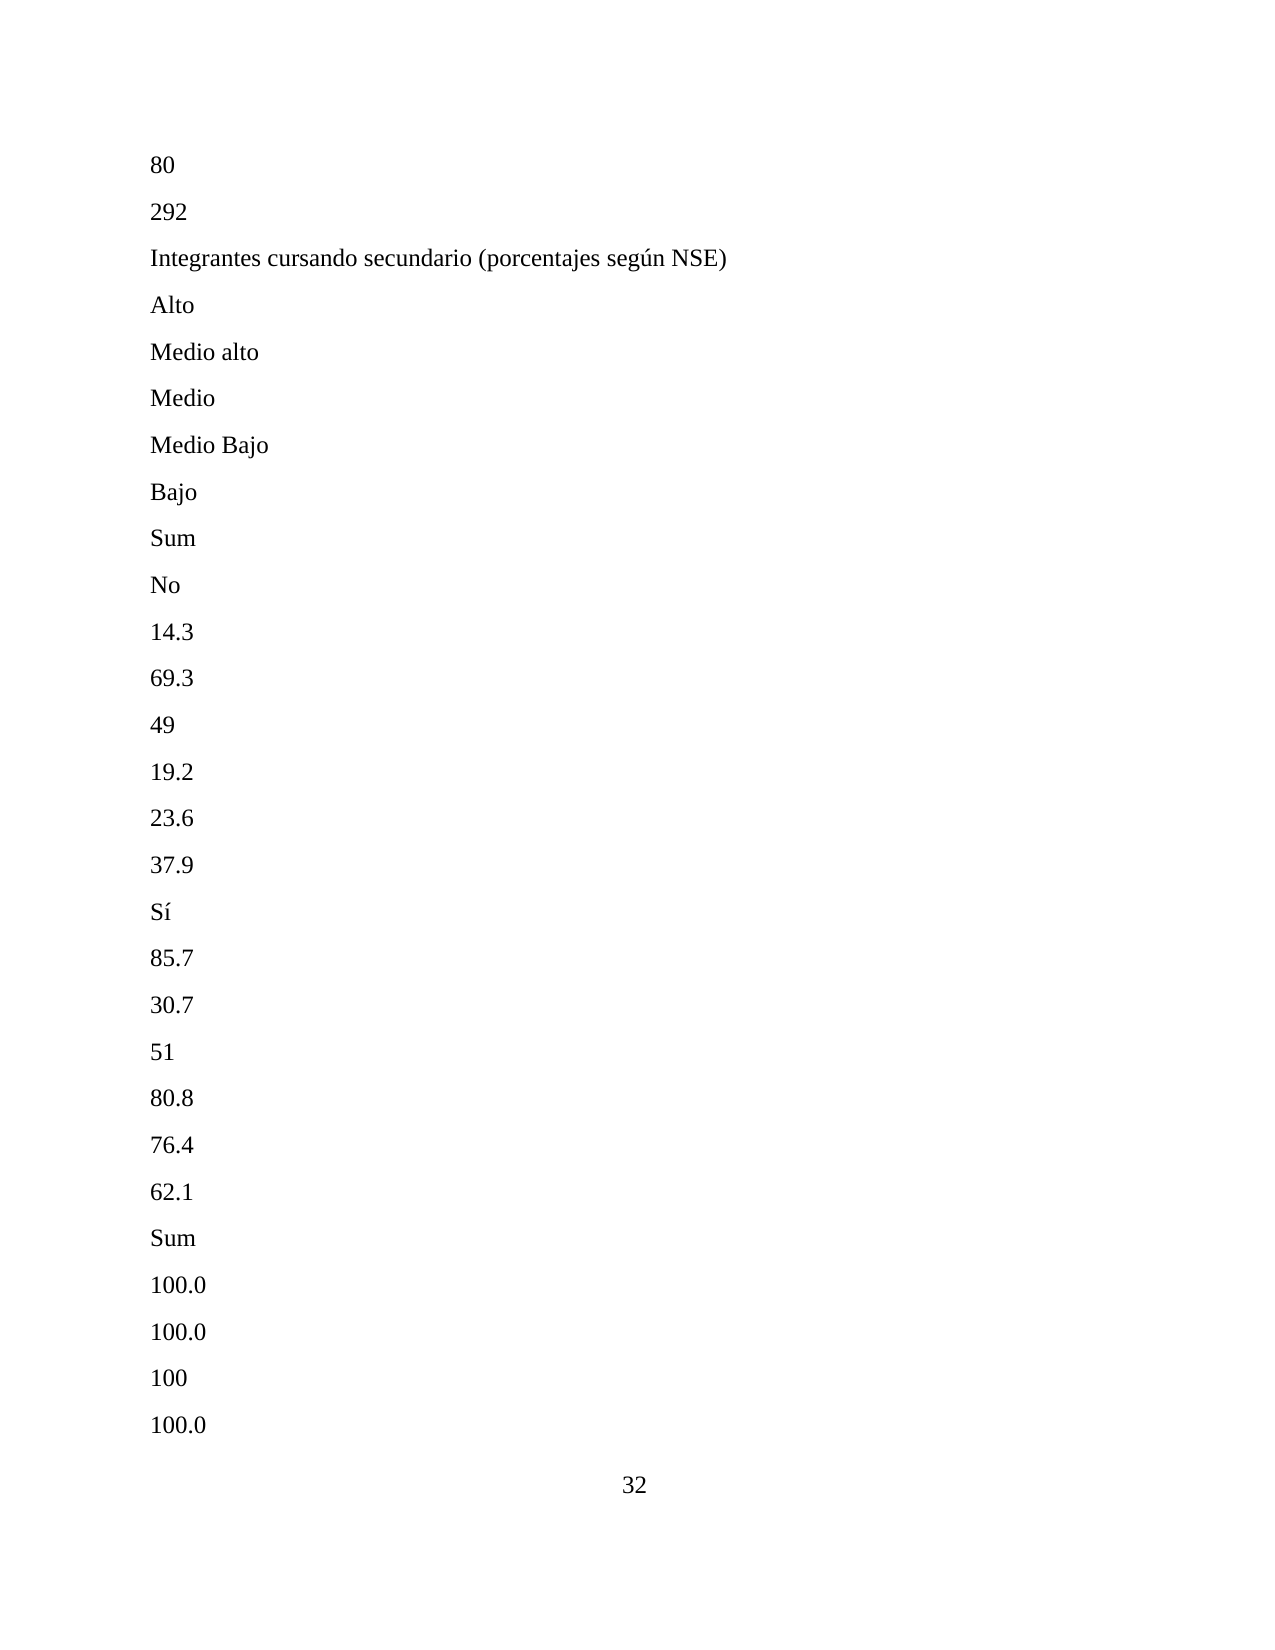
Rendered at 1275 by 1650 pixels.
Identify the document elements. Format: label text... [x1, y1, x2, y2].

text Medio [150, 383, 1125, 412]
text Alto [150, 290, 1125, 319]
text 80 [150, 150, 1125, 179]
text 51 [150, 1037, 1125, 1065]
text 100.0 [150, 1410, 1125, 1439]
text 100 [150, 1363, 1125, 1392]
text Bajo [150, 477, 1125, 505]
text Sum [150, 523, 1125, 552]
text No [150, 570, 1125, 599]
text 100.0 [150, 1317, 1125, 1345]
text 85.7 [150, 943, 1125, 972]
text 76.4 [150, 1130, 1125, 1159]
text 37.9 [150, 850, 1125, 879]
text 62.1 [150, 1177, 1125, 1205]
text 49 [150, 710, 1125, 739]
text Sí [150, 897, 1125, 925]
text 30.7 [150, 990, 1125, 1019]
text 19.2 [150, 757, 1125, 785]
text 14.3 [150, 617, 1125, 645]
text Medio alto [150, 337, 1125, 365]
text Sum [150, 1223, 1125, 1252]
text 292 [150, 197, 1125, 225]
text Medio Bajo [150, 430, 1125, 459]
text 80.8 [150, 1083, 1125, 1112]
text 69.3 [150, 663, 1125, 692]
text Integrantes cursando secundario (porcentajes según NSE) [150, 243, 1125, 272]
text 23.6 [150, 803, 1125, 832]
text 100.0 [150, 1270, 1125, 1299]
